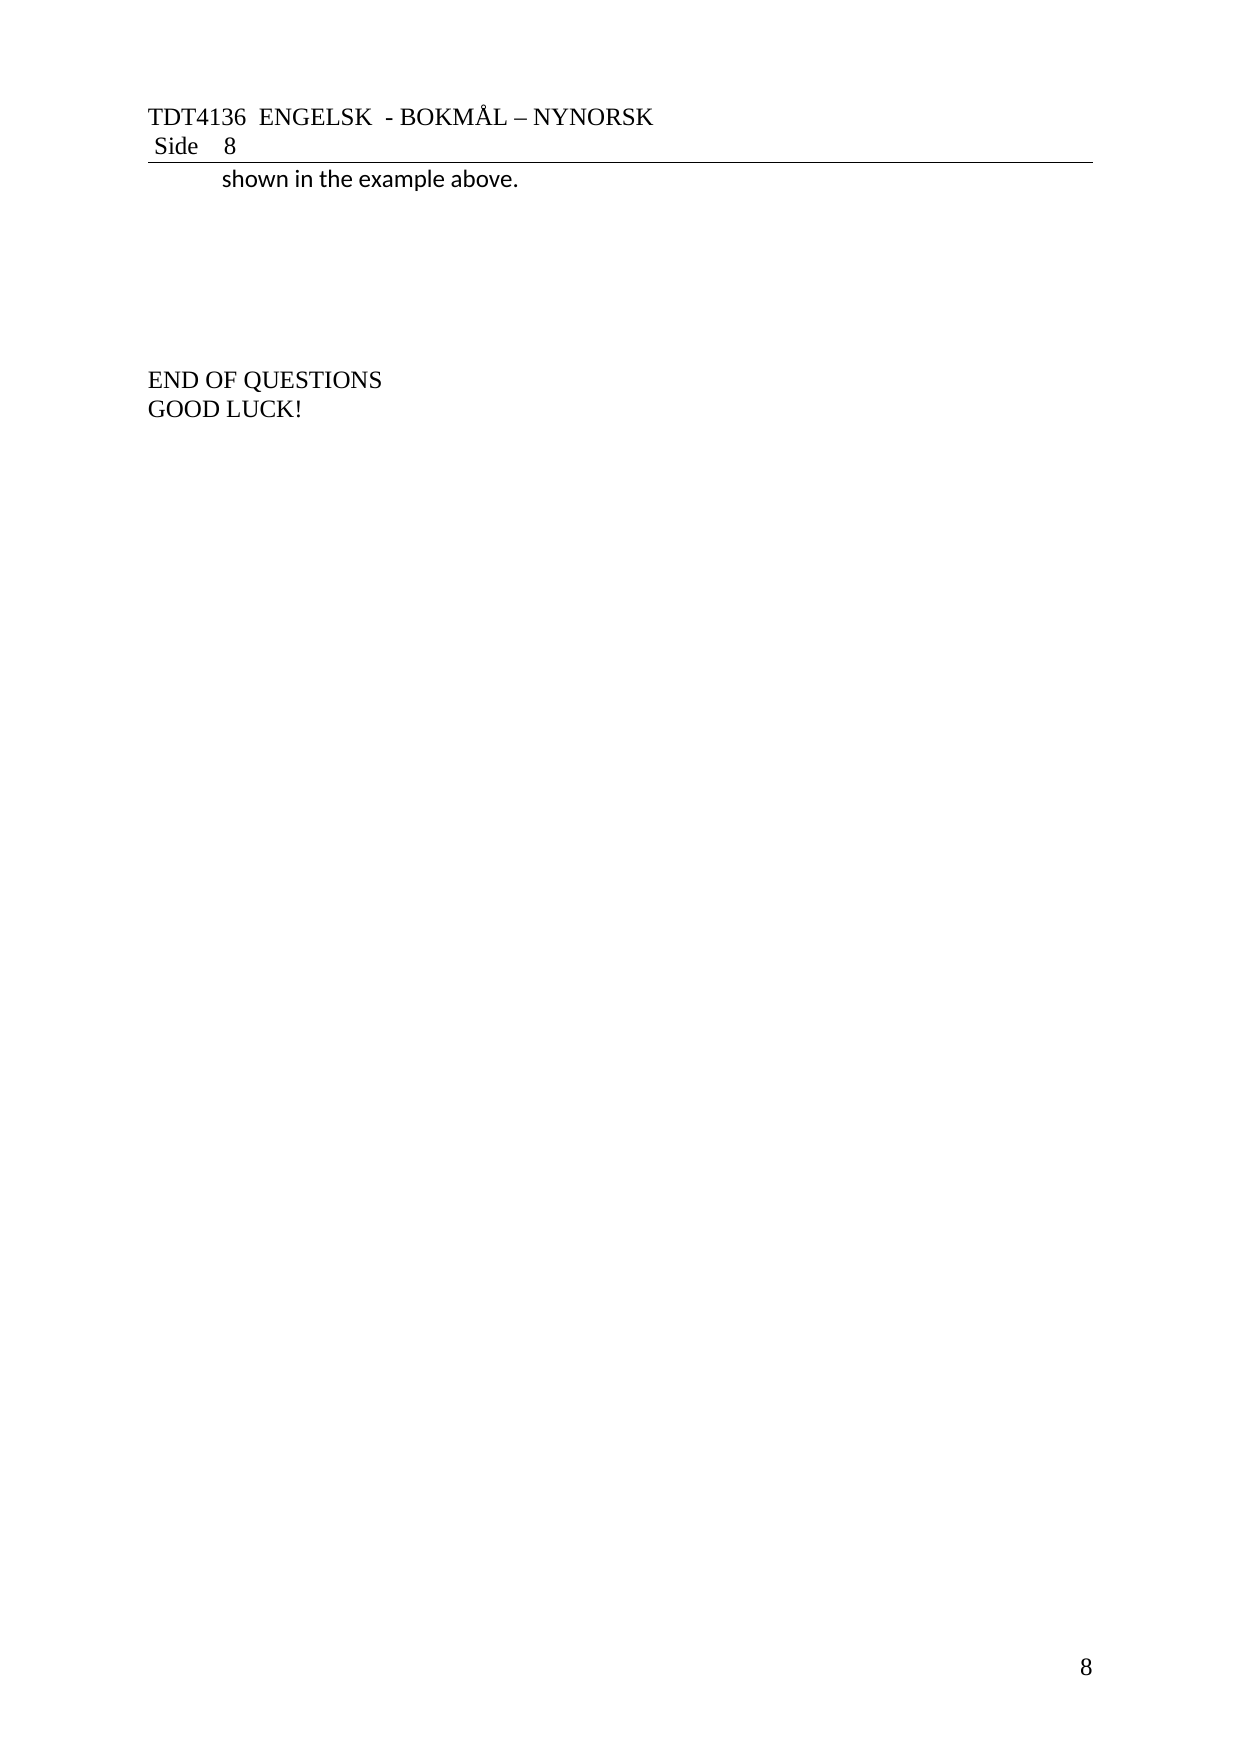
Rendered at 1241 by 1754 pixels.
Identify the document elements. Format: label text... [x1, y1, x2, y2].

text END OF QUESTIONS [148, 365, 1093, 394]
text shown in the example above. [222, 163, 1093, 194]
text GOOD LUCK! [148, 394, 1093, 422]
